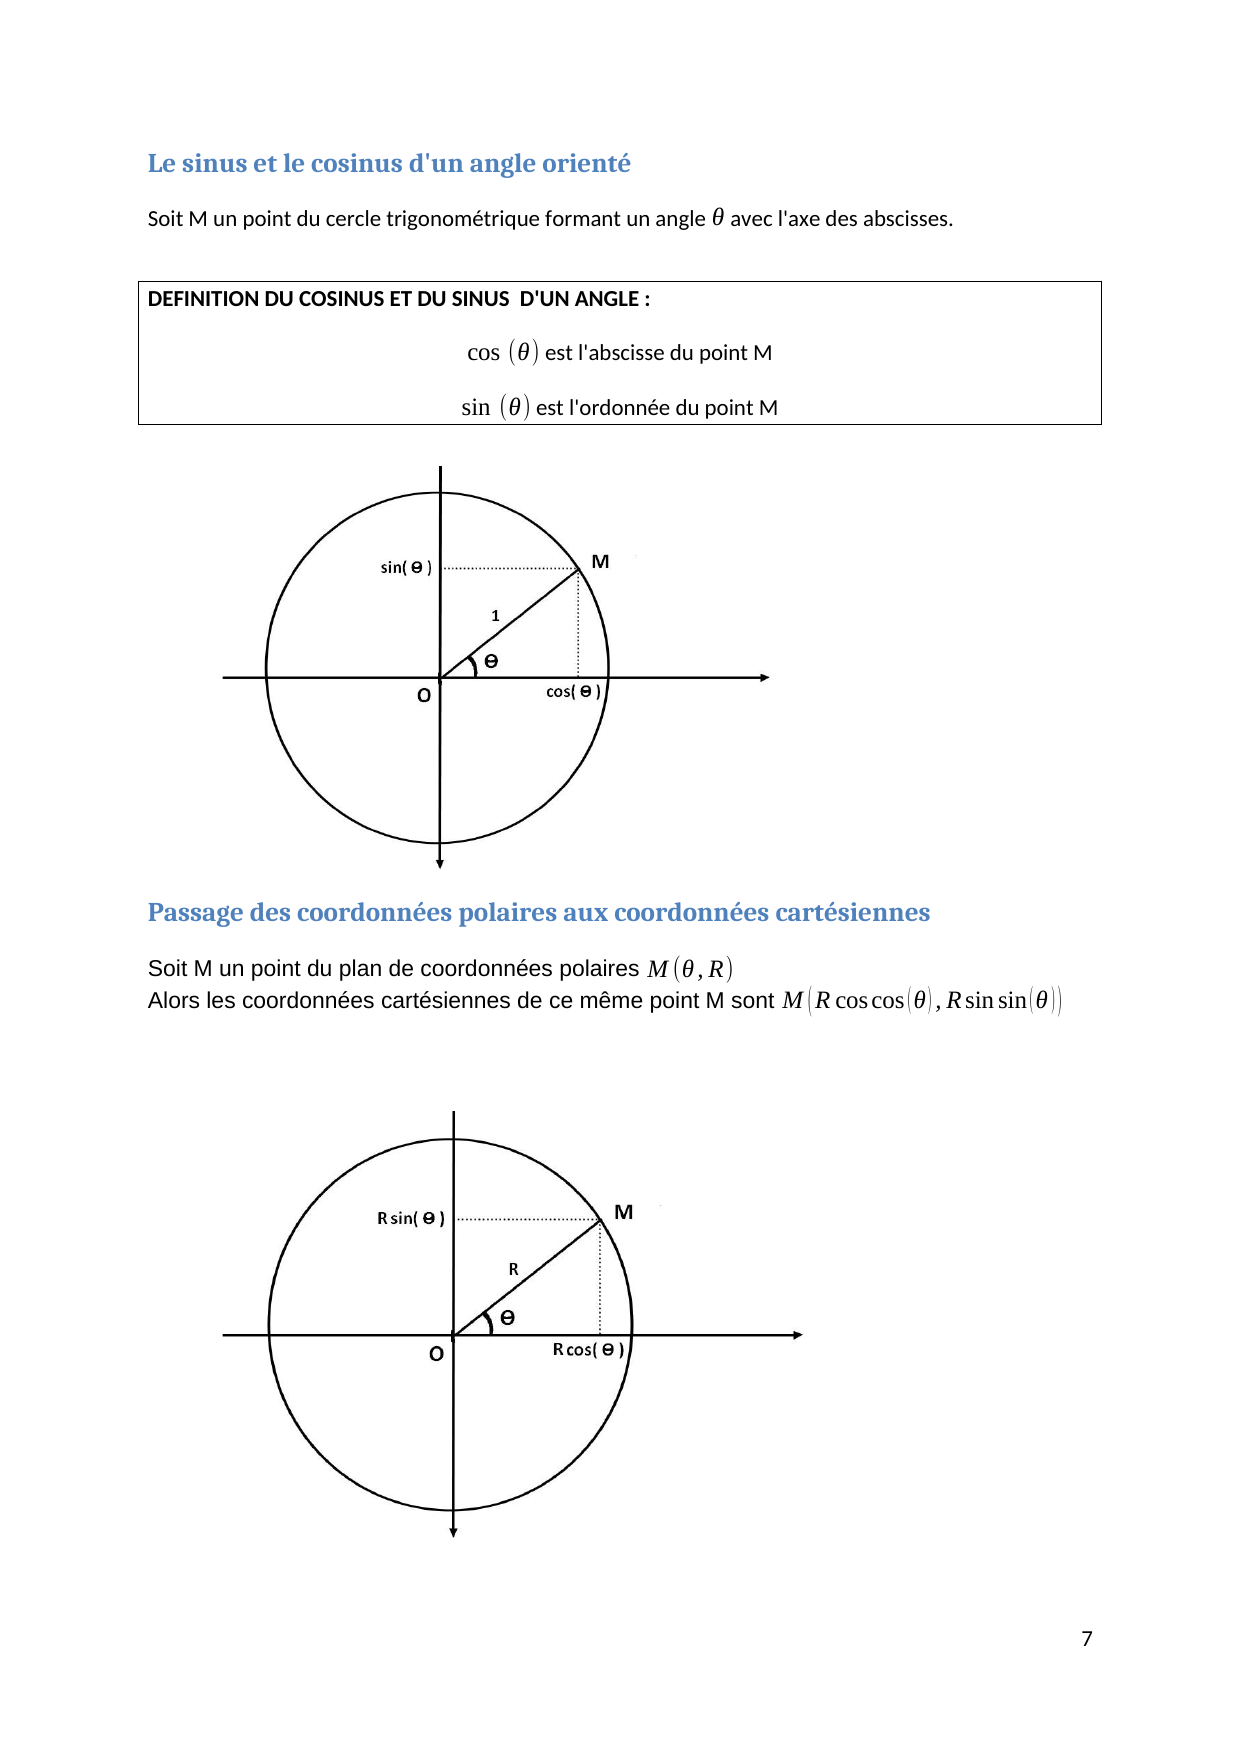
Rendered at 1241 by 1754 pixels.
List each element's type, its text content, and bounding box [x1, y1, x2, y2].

text Alors les coordonnées cartésiennes de ce même point M sont [148, 984, 1093, 1018]
text est l'ordonnée du point M [139, 389, 1101, 424]
subtitle Passage des coordonnées polaires aux coordonnées cartésiennes [148, 897, 1093, 929]
subtitle Le sinus et le cosinus d'un angle orienté [148, 148, 1093, 179]
text est l'abscisse du point M [139, 334, 1101, 367]
picture [222, 1093, 812, 1542]
text DEFINITION DU COSINUS ET DU SINUS D'UN ANGLE : [139, 282, 1101, 312]
text Soit M un point du plan de coordonnées polaires [148, 954, 1093, 984]
picture [222, 450, 778, 873]
text Soit M un point du cercle trigonométrique formant un angle avec l'axe des abscisses. [148, 204, 1093, 232]
